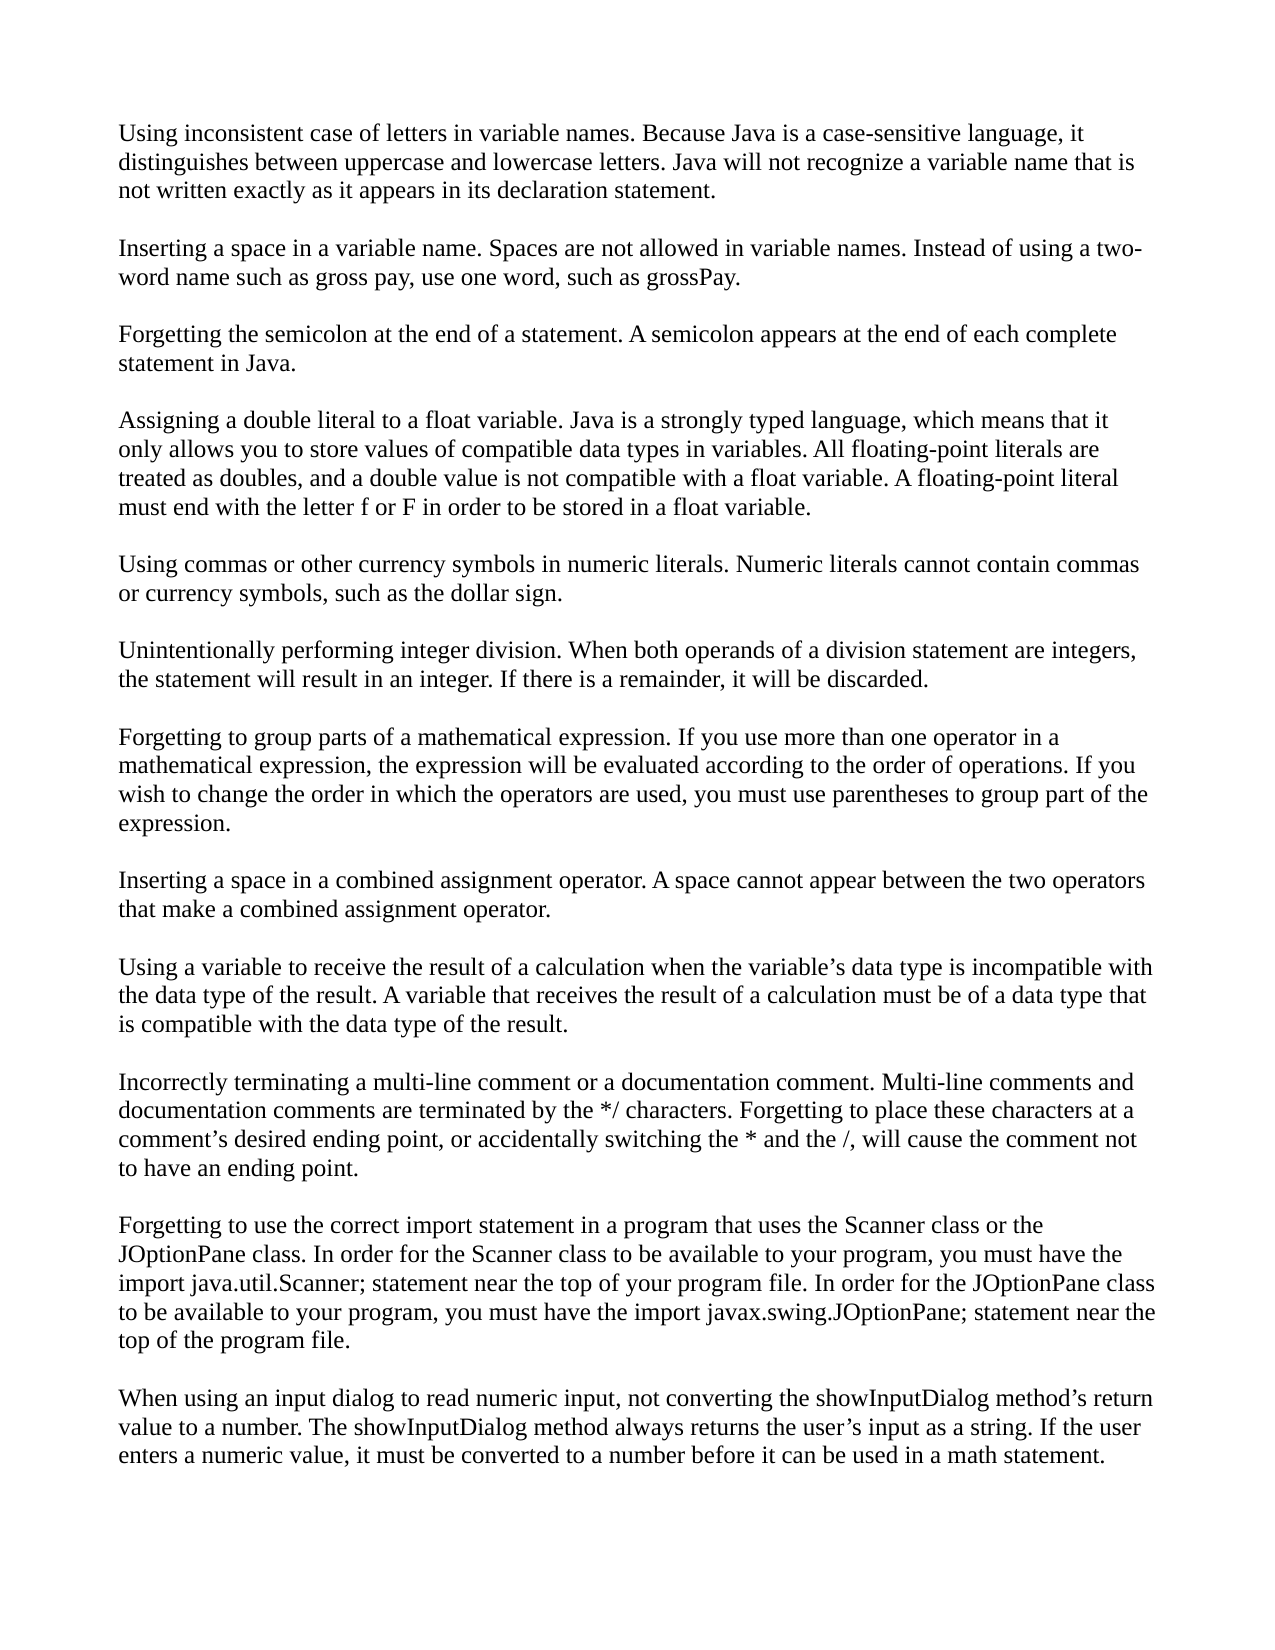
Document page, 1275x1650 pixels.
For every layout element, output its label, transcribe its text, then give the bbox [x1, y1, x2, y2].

text Forgetting the semicolon at the end of a statement. A semicolon appears at the end of each complete statement in Java. [118, 319, 1157, 377]
text Using commas or other currency symbols in numeric literals. Numeric literals cannot contain commas or currency symbols, such as the dollar sign. [118, 549, 1157, 607]
text Using inconsistent case of letters in variable names. Because Java is a case-sensitive language, it distinguishes between uppercase and lowercase letters. Java will not recognize a variable name that is not written exactly as it appears in its declaration statement. [118, 118, 1157, 204]
text Using a variable to receive the result of a calculation when the variable’s data type is incompatible with the data type of the result. A variable that receives the result of a calculation must be of a data type that is compatible with the data type of the result. [118, 952, 1157, 1038]
text When using an input dialog to read numeric input, not converting the showInputDialog method’s return value to a number. The showInputDialog method always returns the user’s input as a string. If the user enters a numeric value, it must be converted to a number before it can be used in a math statement. [118, 1383, 1157, 1469]
text Incorrectly terminating a multi-line comment or a documentation comment. Multi-line comments and documentation comments are terminated by the */ characters. Forgetting to place these characters at a comment’s desired ending point, or accidentally switching the * and the /, will cause the comment not to have an ending point. [118, 1067, 1157, 1182]
text Inserting a space in a combined assignment operator. A space cannot appear between the two operators that make a combined assignment operator. [118, 866, 1157, 923]
text Assigning a double literal to a float variable. Java is a strongly typed language, which means that it only allows you to store values of compatible data types in variables. All floating-point literals are treated as doubles, and a double value is not compatible with a float variable. A floating-point literal must end with the letter f or F in order to be stored in a float variable. [118, 406, 1157, 521]
text Forgetting to group parts of a mathematical expression. If you use more than one operator in a mathematical expression, the expression will be evaluated according to the order of operations. If you wish to change the order in which the operators are used, you must use parentheses to group part of the expression. [118, 722, 1157, 837]
text Inserting a space in a variable name. Spaces are not allowed in variable names. Instead of using a two-word name such as gross pay, use one word, such as grossPay. [118, 233, 1157, 291]
text Unintentionally performing integer division. When both operands of a division statement are integers, the statement will result in an integer. If there is a remainder, it will be discarded. [118, 636, 1157, 693]
text Forgetting to use the correct import statement in a program that uses the Scanner class or the JOptionPane class. In order for the Scanner class to be available to your program, you must have the import java.util.Scanner; statement near the top of your program file. In order for the JOptionPane class to be available to your program, you must have the import javax.swing.JOptionPane; statement near the top of the program file. [118, 1211, 1157, 1354]
